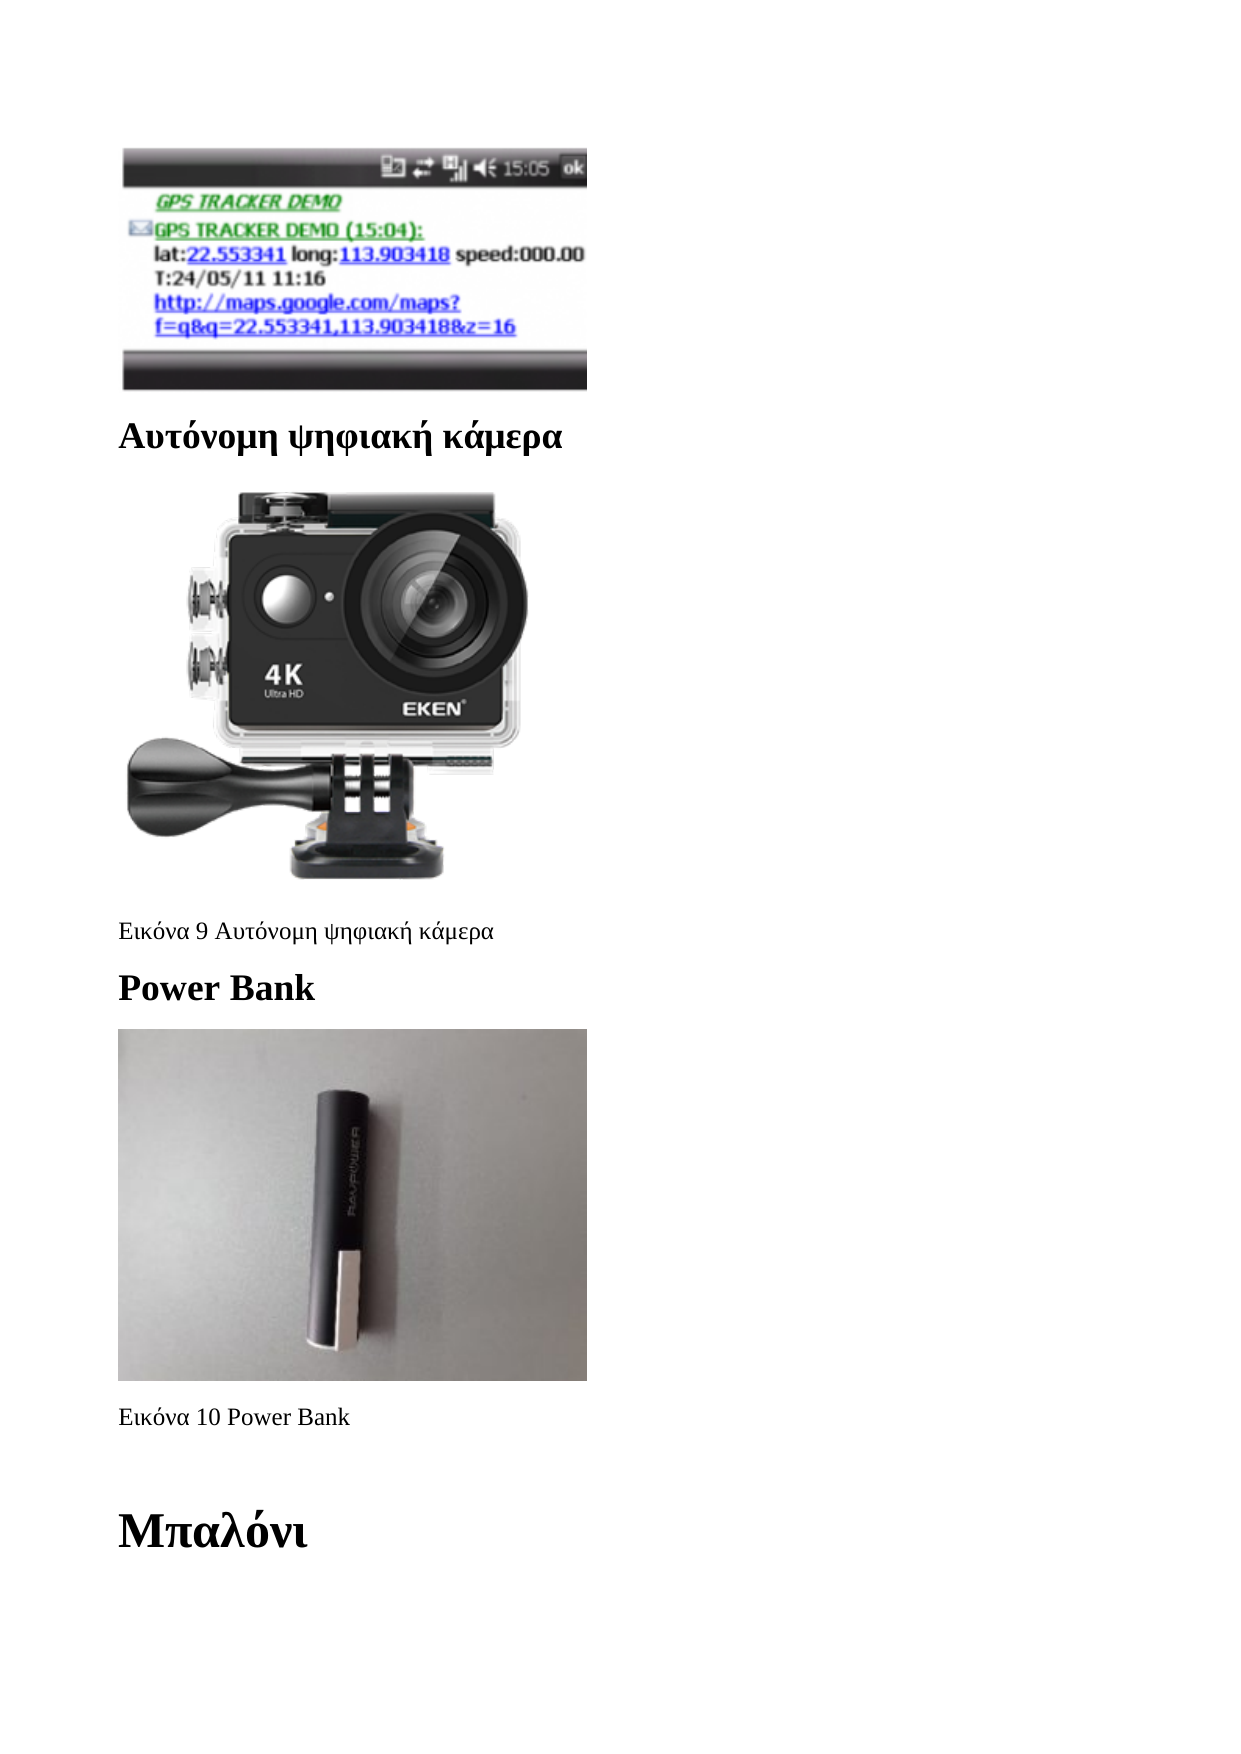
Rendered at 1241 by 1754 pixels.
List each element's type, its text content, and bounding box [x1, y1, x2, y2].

text Εικόνα 10 Power Bank [118, 1402, 1122, 1430]
text Μπαλόνι [118, 1501, 1122, 1558]
text Εικόνα 9 Αυτόνομη ψηφιακή κάμερα [118, 916, 1122, 944]
text Power Bank [118, 965, 1122, 1008]
text Αυτόνομη ψηφιακή κάμερα [118, 414, 1122, 457]
